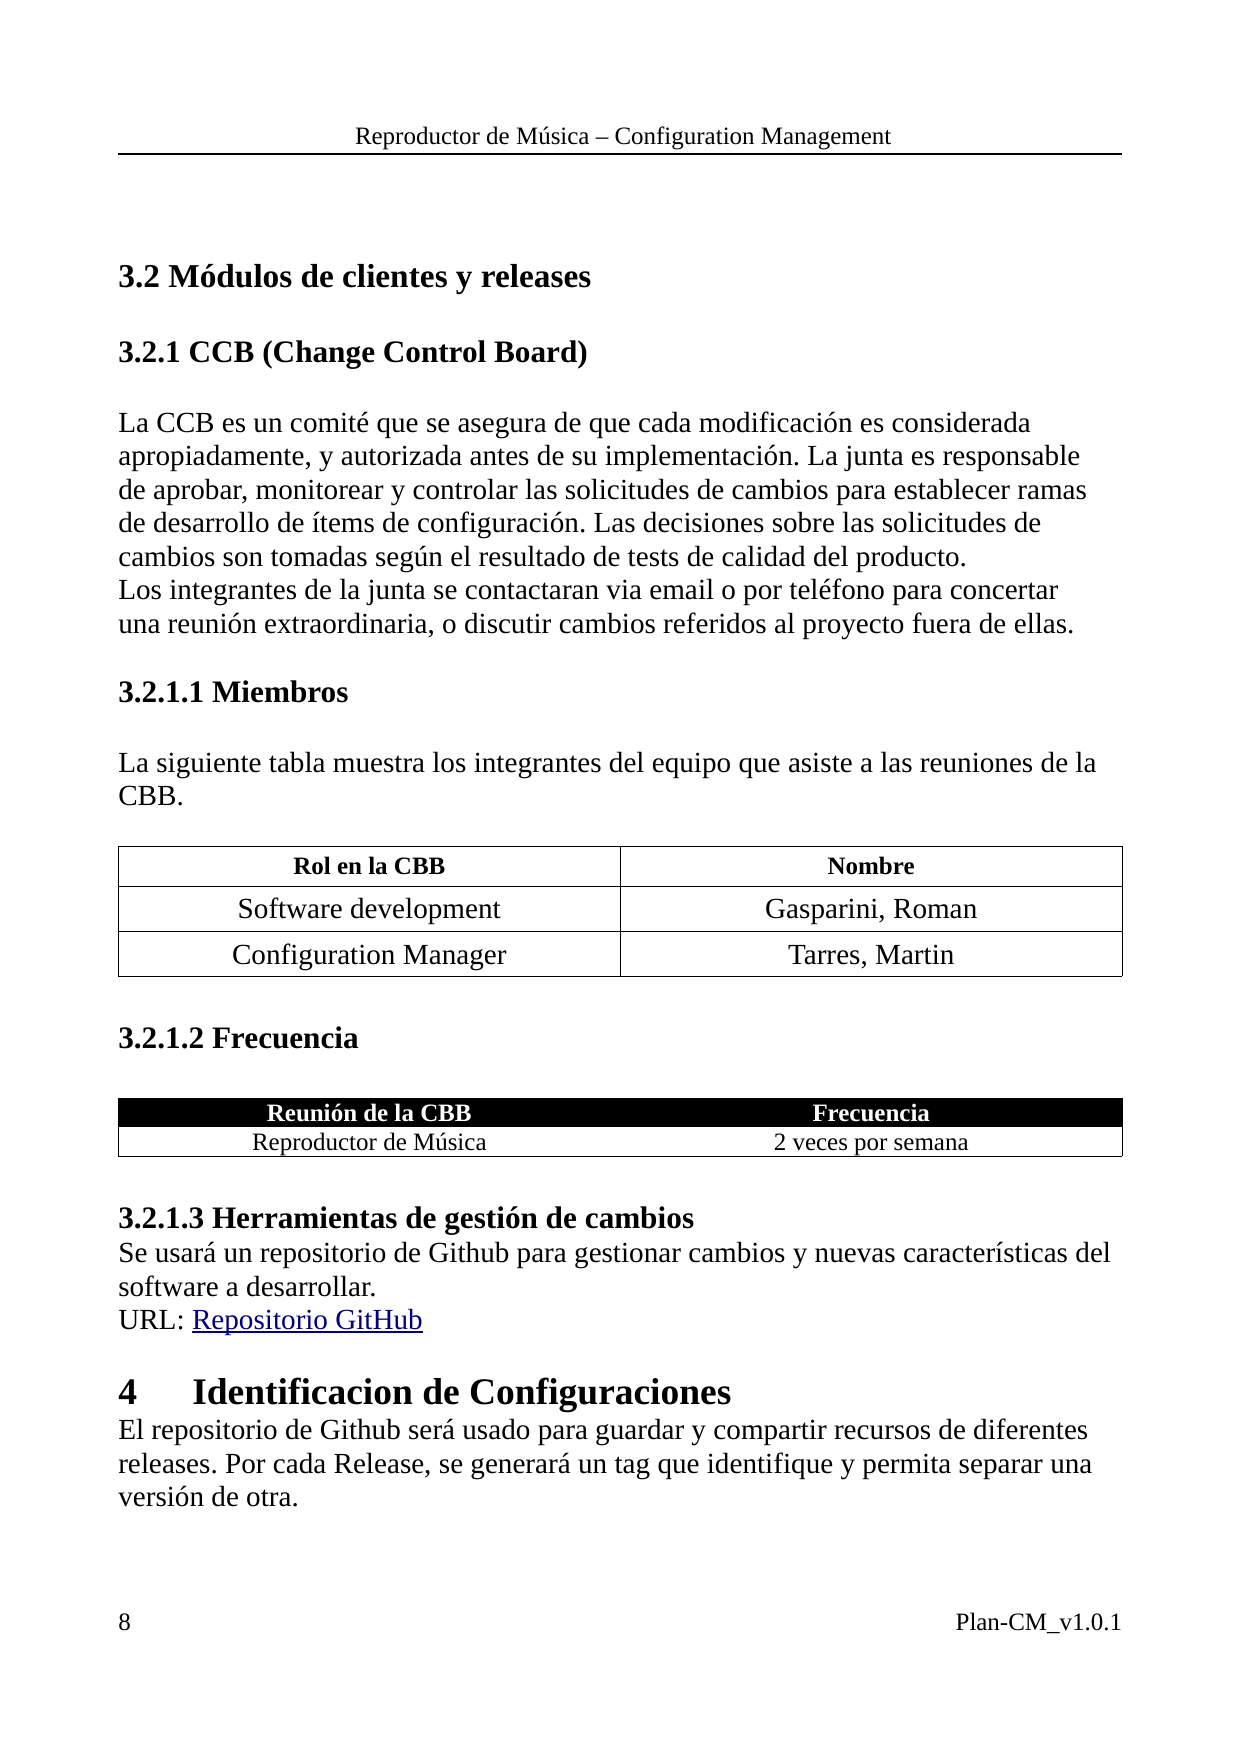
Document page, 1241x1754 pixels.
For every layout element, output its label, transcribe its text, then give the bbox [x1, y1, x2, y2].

table_cell 2 veces por semana [620, 1127, 1122, 1156]
text releases. Por cada Release, se generará un tag que identifique y permita separar una [118, 1446, 1122, 1479]
table_cell Configuration Manager [119, 932, 620, 976]
text El repositorio de Github será usado para guardar y compartir recursos de diferentes [118, 1412, 1122, 1446]
text una reunión extraordinaria, o discutir cambios referidos al proyecto fuera de ellas. [118, 606, 1122, 639]
table_cell Software development [119, 887, 620, 931]
text de desarrollo de ítems de configuración. Las decisiones sobre las solicitudes de [118, 505, 1122, 539]
text 3.2.1.2 Frecuencia [118, 1019, 1122, 1055]
text Se usará un repositorio de Github para gestionar cambios y nuevas características del software a desarrollar. [118, 1235, 1122, 1302]
text La siguiente tabla muestra los integrantes del equipo que asiste a las reuniones de la CBB. [118, 745, 1122, 812]
text Los integrantes de la junta se contactaran via email o por teléfono para concertar [118, 572, 1122, 606]
text de aprobar, monitorear y controlar las solicitudes de cambios para establecer ramas [118, 472, 1122, 505]
text 4 Identificacion de Configuraciones [118, 1369, 1122, 1412]
table_header Rol en la CBB [119, 847, 620, 886]
table_cell Gasparini, Roman [621, 887, 1122, 931]
text 3.2.1.1 Miembros [118, 673, 1122, 709]
table_header Reunión de la CBB [119, 1099, 620, 1127]
text apropiadamente, y autorizada antes de su implementación. La junta es responsable [118, 438, 1122, 472]
text 3.2.1 CCB (Change Control Board) [118, 333, 1122, 369]
text versión de otra. [118, 1479, 1122, 1513]
text URL: Repositorio GitHub [118, 1302, 1122, 1336]
text 3.2.1.3 Herramientas de gestión de cambios [118, 1199, 1122, 1235]
text cambios son tomadas según el resultado de tests de calidad del producto. [118, 539, 1122, 572]
text La CCB es un comité que se asegura de que cada modificación es considerada [118, 405, 1122, 438]
table_header Frecuencia [620, 1099, 1122, 1127]
text 3.2 Módulos de clientes y releases [118, 256, 1122, 294]
table_cell Tarres, Martin [621, 932, 1122, 976]
table_header Nombre [621, 847, 1122, 886]
table_cell Reproductor de Música [119, 1127, 620, 1156]
